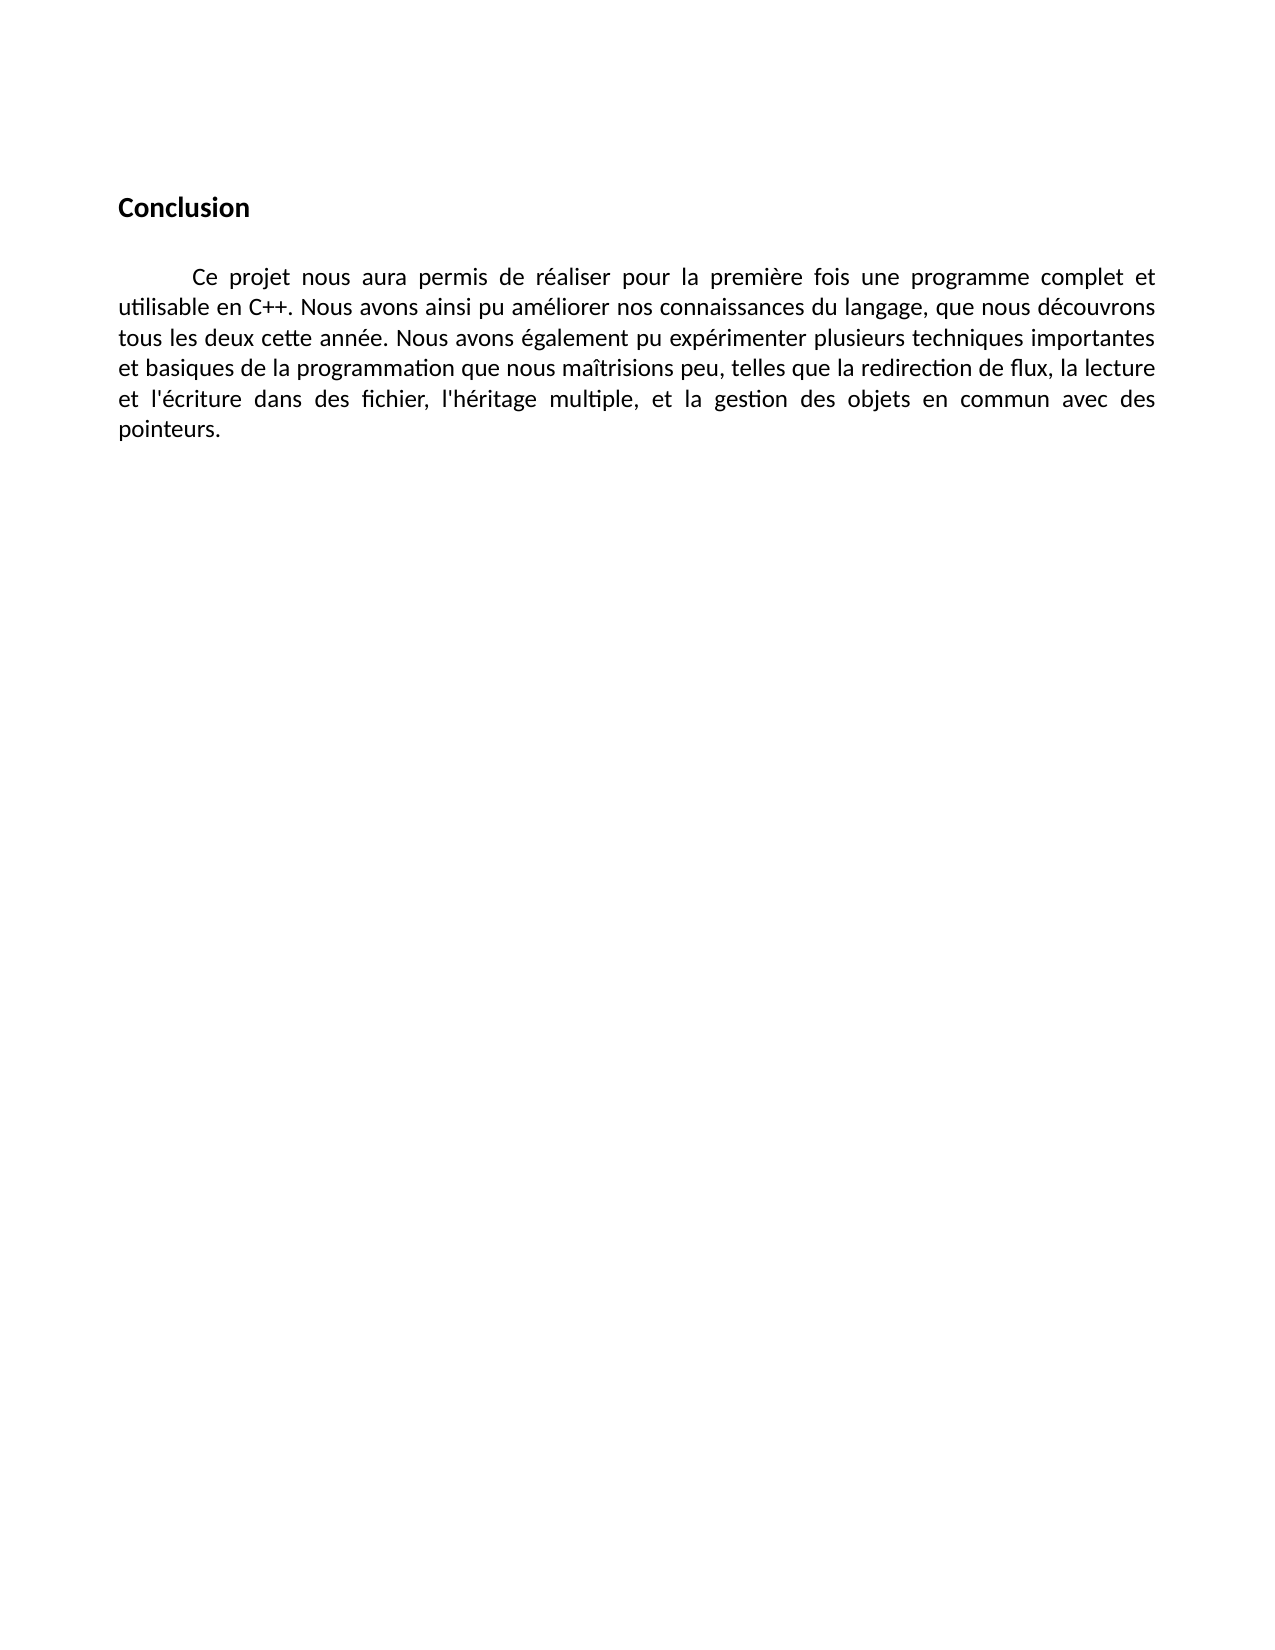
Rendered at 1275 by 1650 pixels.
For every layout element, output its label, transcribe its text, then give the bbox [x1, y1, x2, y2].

text Conclusion [118, 189, 1157, 225]
text Ce projet nous aura permis de réaliser pour la première fois une programme complet et utilisable en C++. Nous avons ainsi pu améliorer nos connaissances du langage, que nous découvrons tous les deux cette année. Nous avons également pu expérimenter plusieurs techniques importantes et basiques de la programmation que nous maîtrisions peu, telles que la redirection de flux, la lecture et l'écriture dans des fichier, l'héritage multiple, et la gestion des objets en commun avec des pointeurs. [118, 261, 1157, 444]
